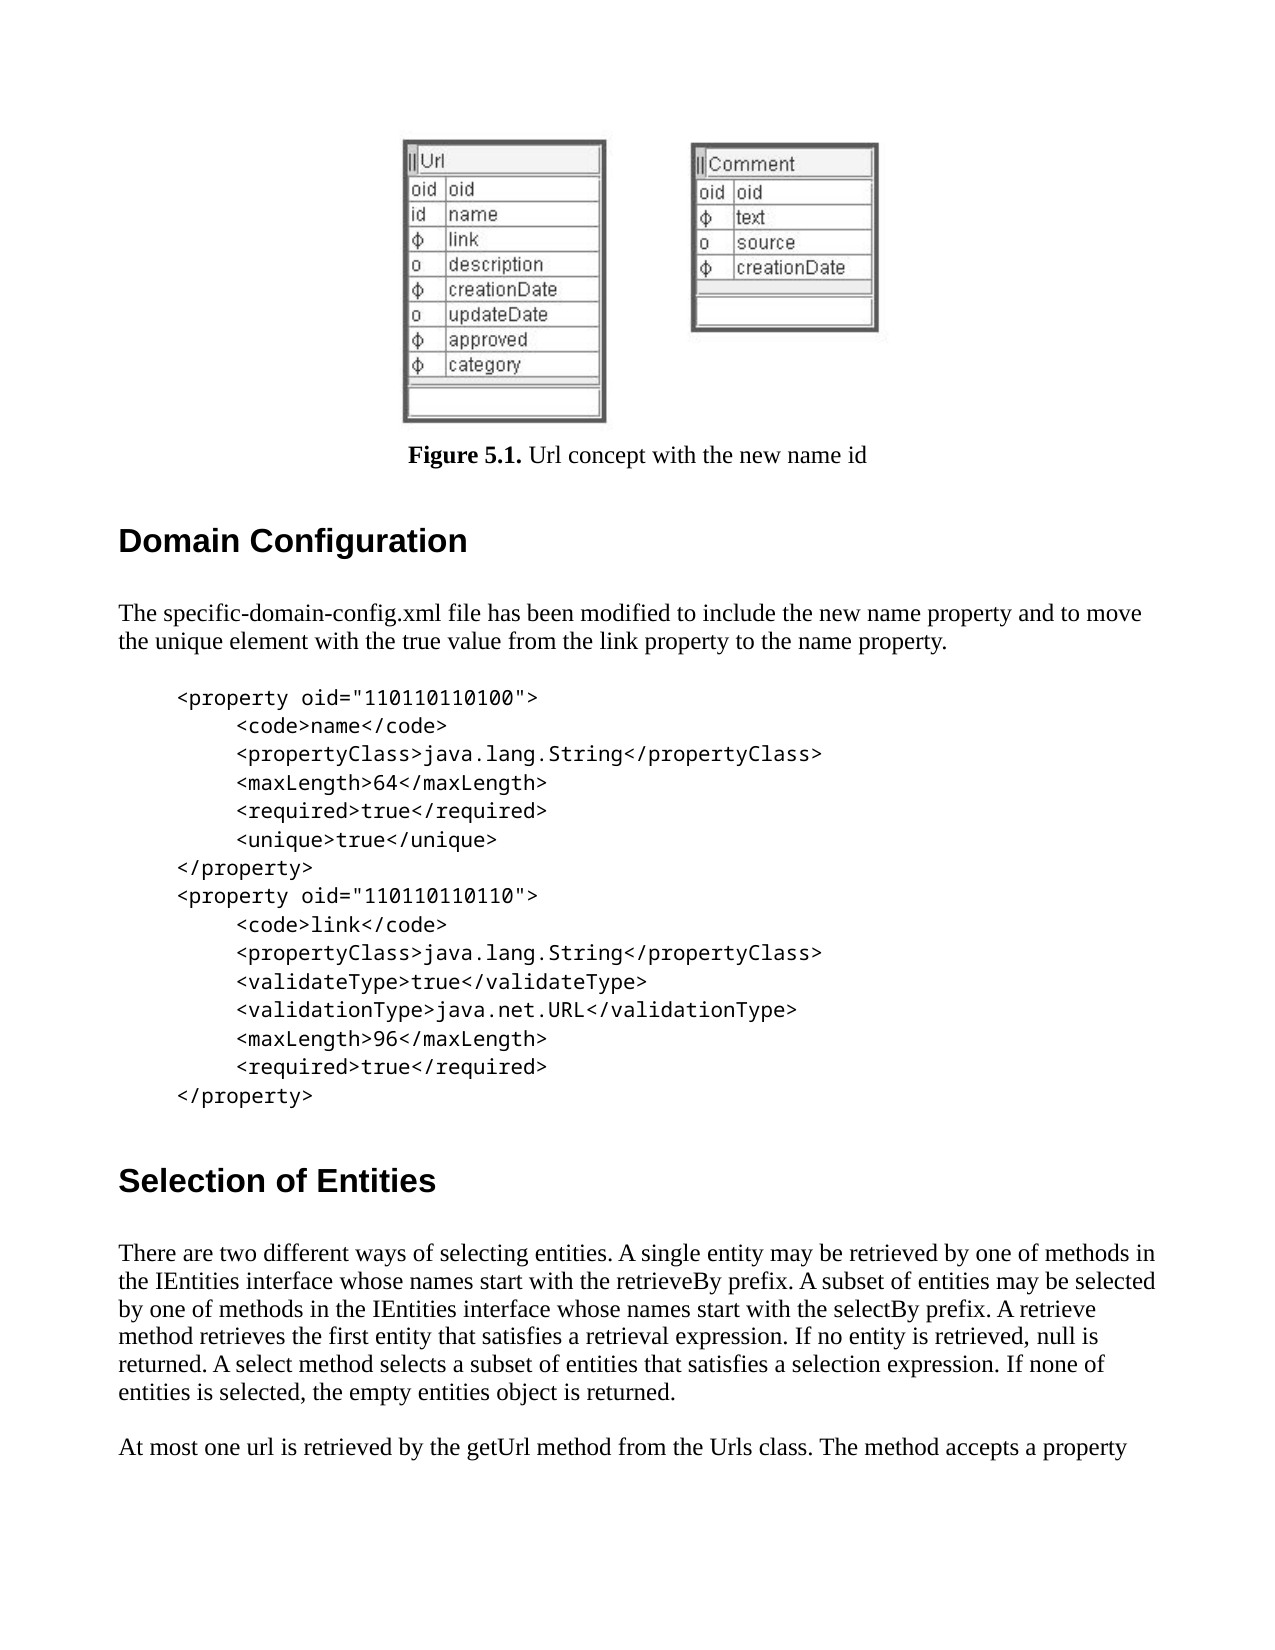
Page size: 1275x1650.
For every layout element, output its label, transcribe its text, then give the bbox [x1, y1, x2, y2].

text <property oid="110110110110"> [118, 882, 1157, 910]
text <propertyClass>java.lang.String</propertyClass> [118, 938, 1157, 967]
text <unique>true</unique> [118, 825, 1157, 853]
subtitle Domain Configuration [118, 522, 1157, 559]
text <maxLength>96</maxLength> [118, 1024, 1157, 1052]
text </property> [118, 1081, 1157, 1109]
text At most one url is retrieved by the getUrl method from the Urls class. The method accepts a property [118, 1433, 1157, 1461]
text <propertyClass>java.lang.String</propertyClass> [118, 739, 1157, 768]
subtitle Selection of Entities [118, 1162, 1157, 1199]
text </property> [118, 853, 1157, 882]
text <validationType>java.net.URL</validationType> [118, 995, 1157, 1024]
text <maxLength>64</maxLength> [118, 768, 1157, 796]
text <code>name</code> [118, 711, 1157, 739]
text <validateType>true</validateType> [118, 967, 1157, 995]
text There are two different ways of selecting entities. A single entity may be retrieved by one of methods in the IEntities interface whose names start with the retrieveBy prefix. A subset of entities may be selected by one of methods in the IEntities interface whose names start with the selectBy prefix. A retrieve method retrieves the first entity that satisfies a retrieval expression. If no entity is retrieved, null is returned. A select method selects a subset of entities that satisfies a selection expression. If none of entities is selected, the empty entities object is returned. [118, 1239, 1157, 1406]
text The specific-domain-config.xml file has been modified to include the new name property and to move the unique element with the true value from the link property to the name property. [118, 599, 1157, 655]
text <required>true</required> [118, 796, 1157, 825]
text <property oid="110110110100"> [118, 683, 1157, 711]
text <required>true</required> [118, 1052, 1157, 1081]
picture [375, 118, 901, 442]
text <code>link</code> [118, 910, 1157, 938]
text Figure 5.1. Url concept with the new name id [118, 118, 1157, 469]
